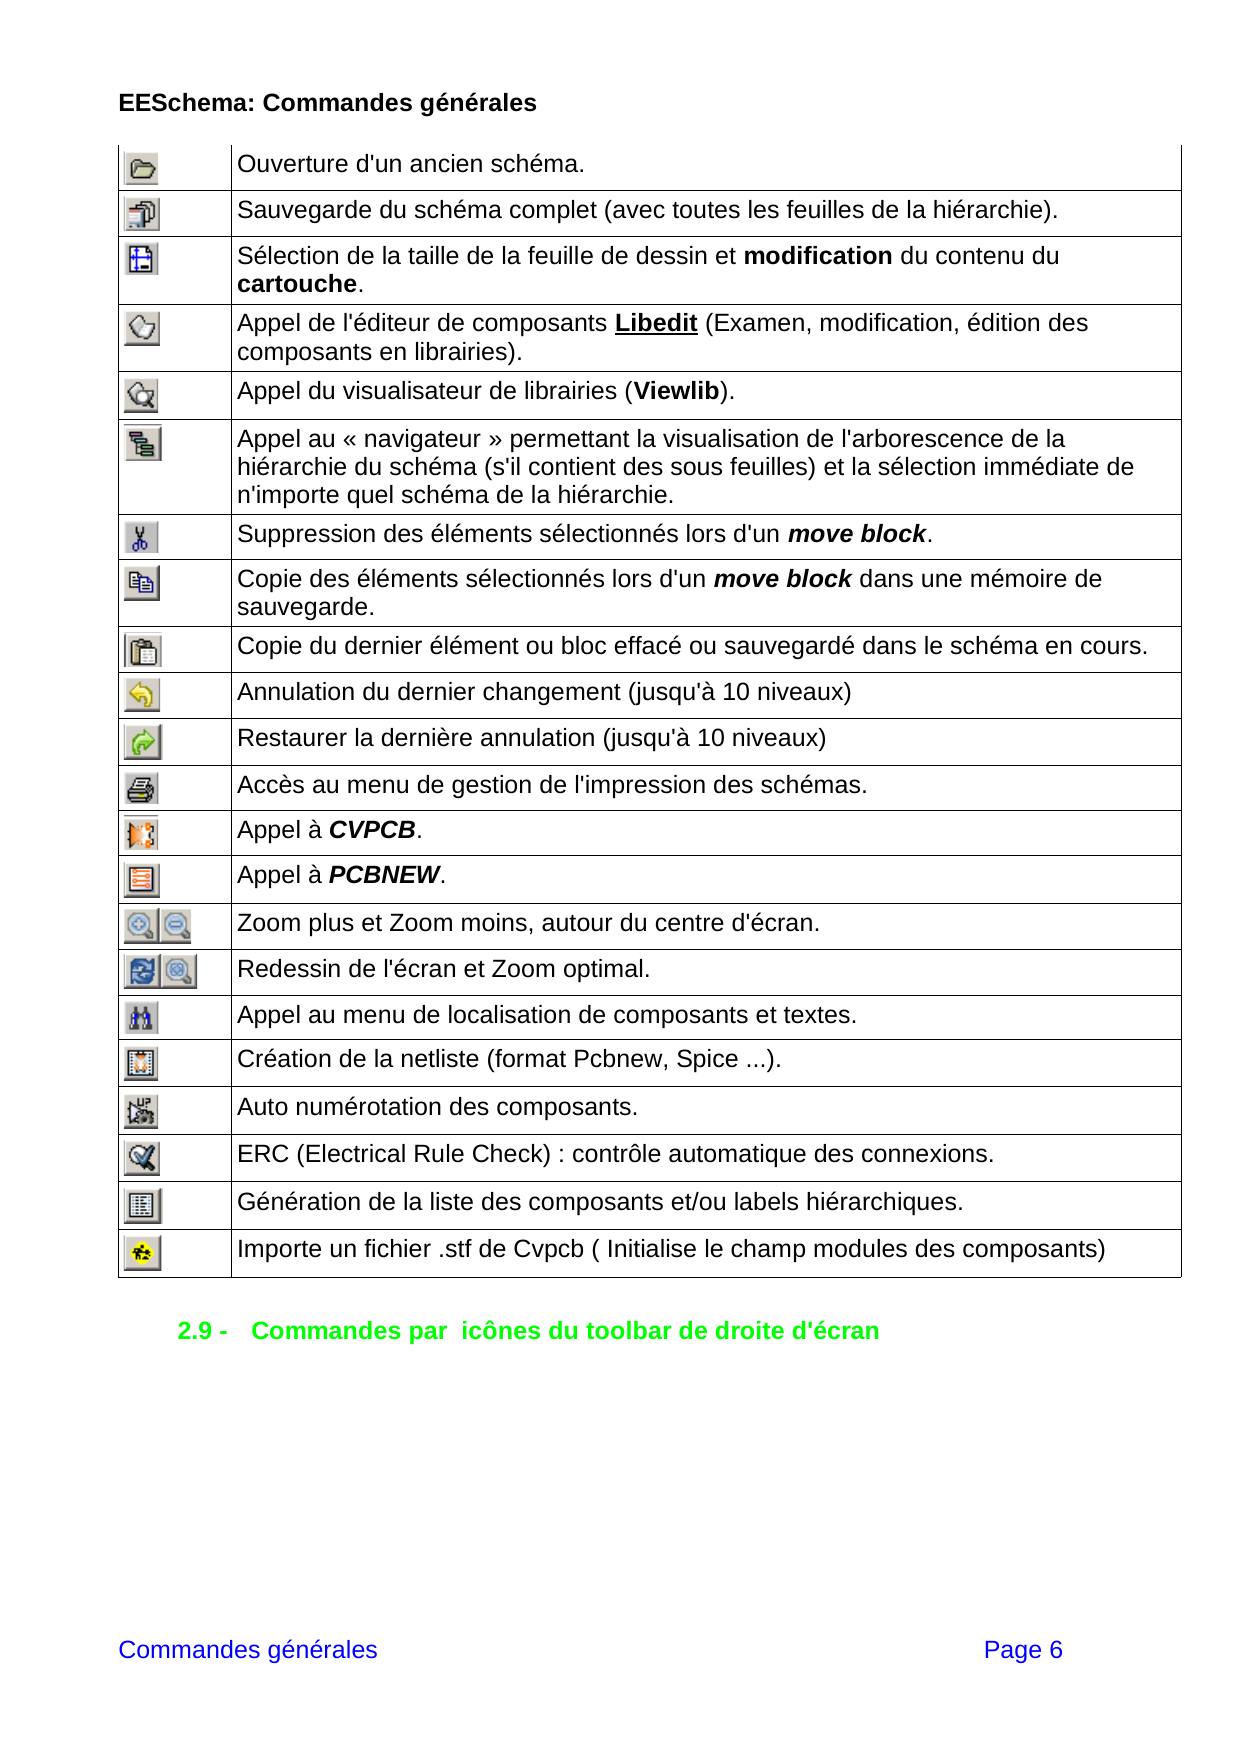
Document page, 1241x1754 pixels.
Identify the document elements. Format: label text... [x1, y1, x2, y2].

picture [123, 377, 159, 413]
table_cell Sauvegarde du schéma complet (avec toutes les feuilles de la hiérarchie). [232, 191, 1181, 236]
table_cell Auto numérotation des composants. [232, 1087, 1181, 1134]
table_cell Appel à CVPCB. [232, 811, 1181, 855]
picture [123, 309, 160, 346]
table_cell [119, 1087, 231, 1134]
table_cell Suppression des éléments sélectionnés lors d'un move block. [232, 515, 1181, 559]
table_cell Appel du visualisateur de librairies (Viewlib). [232, 372, 1181, 419]
picture [123, 723, 163, 760]
table_cell [119, 719, 231, 765]
picture [123, 1092, 159, 1129]
table_cell [119, 904, 231, 949]
table_cell [119, 627, 231, 672]
picture [123, 815, 159, 850]
picture [123, 677, 160, 712]
picture [123, 196, 160, 231]
table_cell Copie des éléments sélectionnés lors d'un move block dans une mémoire de sauvegarde. [232, 560, 1181, 626]
picture [123, 424, 162, 461]
table_cell [119, 191, 231, 236]
table_cell [119, 1040, 231, 1086]
table_cell [119, 766, 231, 810]
table_cell Restaurer la dernière annulation (jusqu'à 10 niveaux) [232, 719, 1181, 765]
table_cell [119, 420, 231, 514]
table_cell Copie du dernier élément ou bloc effacé ou sauvegardé dans le schéma en cours. [232, 627, 1181, 672]
picture [123, 861, 160, 898]
picture [123, 150, 159, 185]
table_cell [119, 811, 231, 855]
table_cell [119, 515, 231, 559]
picture [123, 564, 160, 601]
table_cell Appel au menu de localisation de composants et textes. [232, 996, 1181, 1039]
picture [123, 908, 192, 944]
table_cell Création de la netliste (format Pcbnew, Spice ...). [232, 1040, 1181, 1086]
picture [123, 1187, 163, 1224]
table_cell Importe un fichier .stf de Cvpcb ( Initialise le champ modules des composants) [232, 1230, 1181, 1277]
table_cell Redessin de l'écran et Zoom optimal. [232, 950, 1181, 995]
table_cell Zoom plus et Zoom moins, autour du centre d'écran. [232, 904, 1181, 949]
picture [123, 632, 162, 667]
table_cell Appel de l'éditeur de composants Libedit (Examen, modification, édition des composants en librairies). [232, 305, 1181, 371]
table_cell [119, 1135, 231, 1181]
table_cell [119, 856, 231, 903]
table_cell Appel à PCBNEW. [232, 856, 1181, 903]
table_cell Accès au menu de gestion de l'impression des schémas. [232, 766, 1181, 810]
table_cell [119, 305, 231, 371]
table_cell [119, 673, 231, 718]
picture [123, 954, 198, 989]
table_cell Ouverture d'un ancien schéma. [232, 145, 1181, 190]
table_cell [119, 145, 231, 190]
table_cell Annulation du dernier changement (jusqu'à 10 niveaux) [232, 673, 1181, 718]
picture [123, 1235, 162, 1271]
table_cell Sélection de la taille de la feuille de dessin et modification du contenu du cartouche. [232, 237, 1181, 304]
table_cell [119, 372, 231, 419]
table_cell Appel au « navigateur » permettant la visualisation de l'arborescence de la hiérarchie du schéma (s'il contient des sous feuilles) et la sélection immédiate de n'importe quel schéma de la hiérarchie. [232, 420, 1181, 514]
table_cell [119, 1182, 231, 1229]
table_cell ERC (Electrical Rule Check) : contrôle automatique des connexions. [232, 1135, 1181, 1181]
picture [123, 1045, 159, 1081]
table_cell [119, 560, 231, 626]
picture [123, 1140, 160, 1176]
table_cell [119, 950, 231, 995]
table_cell [119, 237, 231, 304]
table_cell [119, 996, 231, 1039]
subtitle Commandes par icônes du toolbar de droite d'écran [177, 1317, 1181, 1344]
table_cell Génération de la liste des composants et/ou labels hiérarchiques. [232, 1182, 1181, 1229]
table_cell [119, 1230, 231, 1277]
